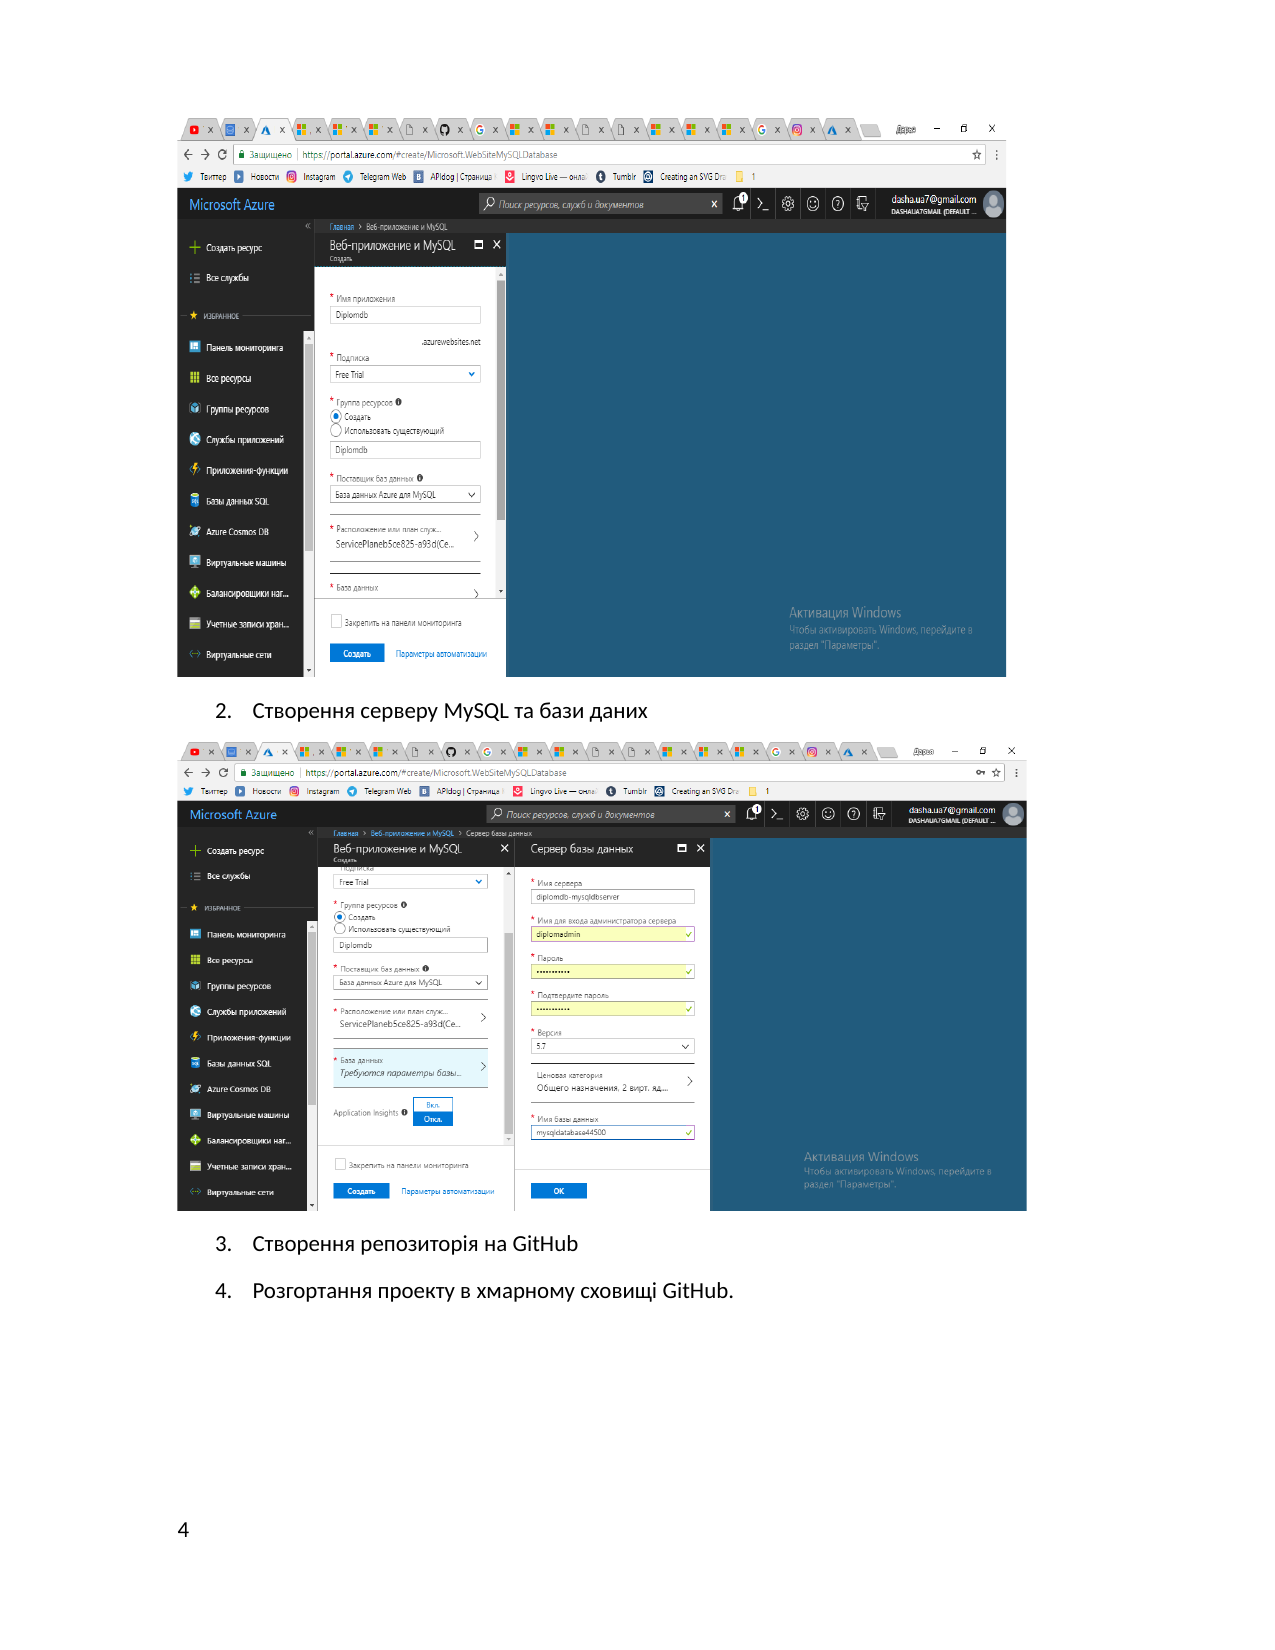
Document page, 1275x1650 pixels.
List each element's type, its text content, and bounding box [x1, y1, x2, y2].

picture [177, 118, 1007, 677]
list Створення серверу MySQL та бази даних [215, 696, 1186, 724]
list Створення репозиторія на GitHub [215, 1229, 1186, 1258]
list Розгортання проекту в хмарному сховищі GitHub. [215, 1276, 1186, 1304]
picture [177, 742, 1027, 1211]
